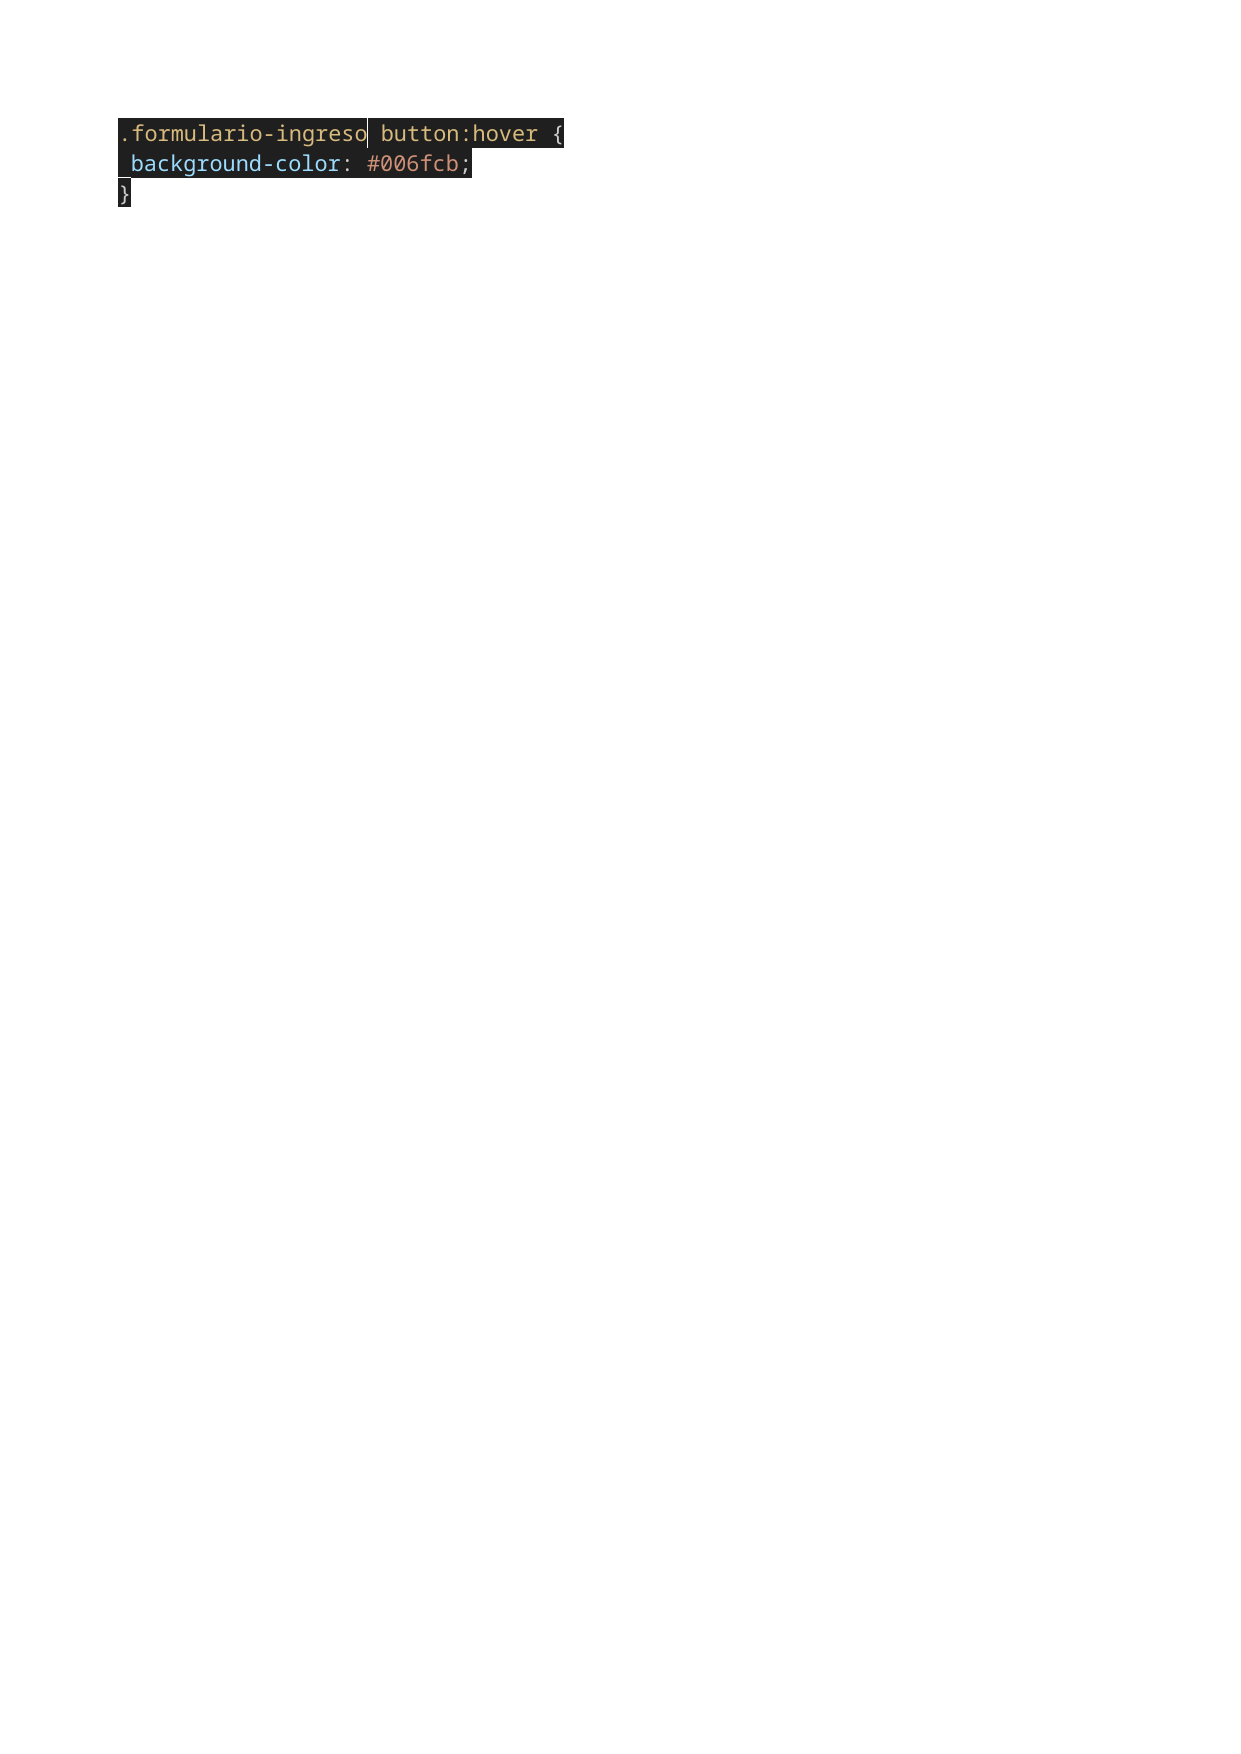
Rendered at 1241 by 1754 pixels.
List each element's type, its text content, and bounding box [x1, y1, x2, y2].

text background-color: #006fcb; [118, 148, 1122, 178]
text } [118, 178, 1122, 207]
text .formulario-ingreso button:hover { [118, 118, 1122, 148]
